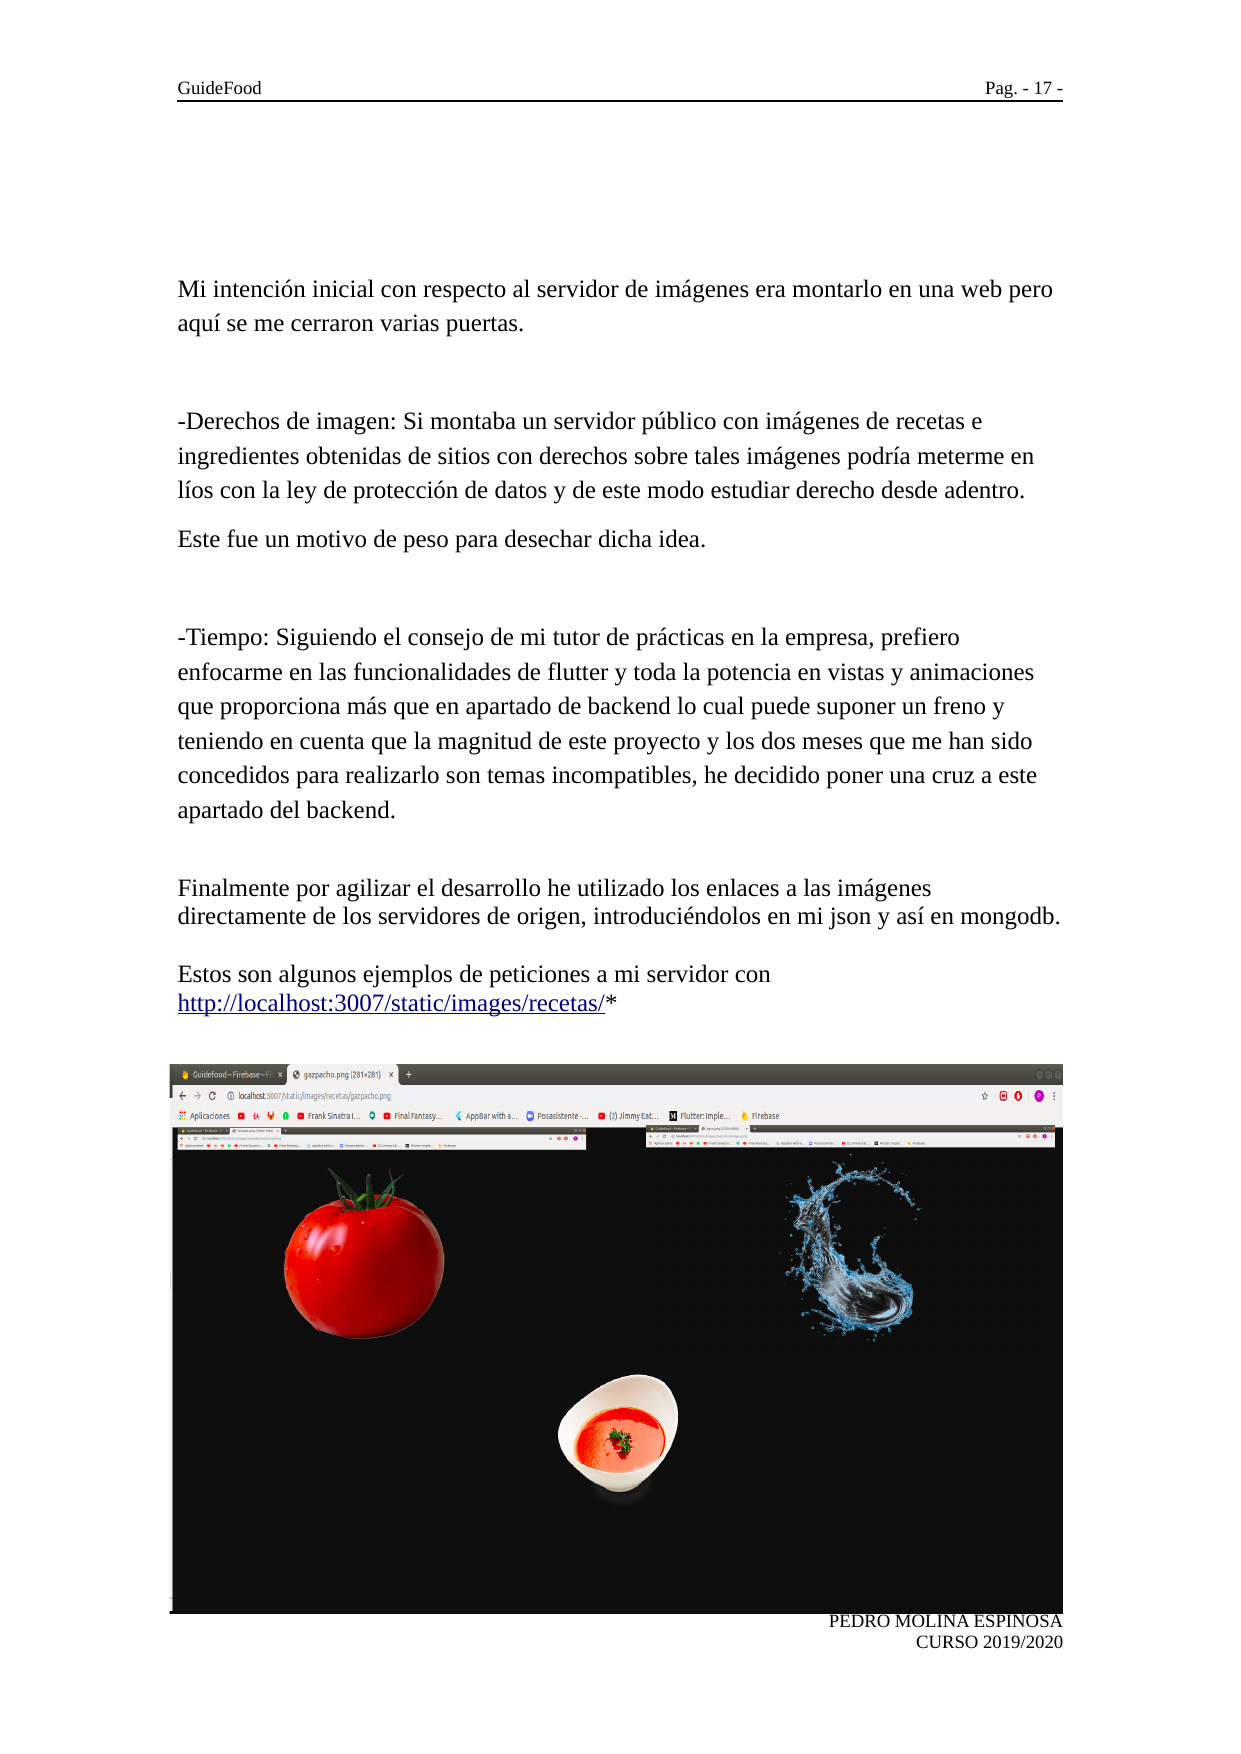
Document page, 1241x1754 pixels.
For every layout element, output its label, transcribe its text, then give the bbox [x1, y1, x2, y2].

text -Derechos de imagen: Si montaba un servidor público con imágenes de recetas e ingredientes obtenidas de sitios con derechos sobre tales imágenes podría meterme en líos con la ley de protección de datos y de este modo estudiar derecho desde adentro. [177, 406, 1063, 504]
picture [177, 1128, 587, 1363]
picture [646, 1125, 1055, 1356]
text Mi intención inicial con respecto al servidor de imágenes era montarlo en una web pero aquí se me cerraron varias puertas. [177, 274, 1063, 337]
text Finalmente por agilizar el desarrollo he utilizado los enlaces a las imágenes directamente de los servidores de origen, introduciéndolos en mi json y así en mongodb. [177, 873, 1063, 930]
text Estos son algunos ejemplos de peticiones a mi servidor con http://localhost:3007/static/images/recetas/* [177, 959, 1063, 1016]
text Este fue un motivo de peso para desechar dicha idea. [177, 524, 1063, 553]
text -Tiempo: Siguiendo el consejo de mi tutor de prácticas en la empresa, prefiero enfocarme en las funcionalidades de flutter y toda la potencia en vistas y animaciones que proporciona más que en apartado de backend lo cual puede suponer un freno y teniendo en cuenta que la magnitud de este proyecto y los dos meses que me han sido concedidos para realizarlo son temas incompatibles, he decidido poner una cruz a este apartado del backend. [177, 622, 1063, 823]
